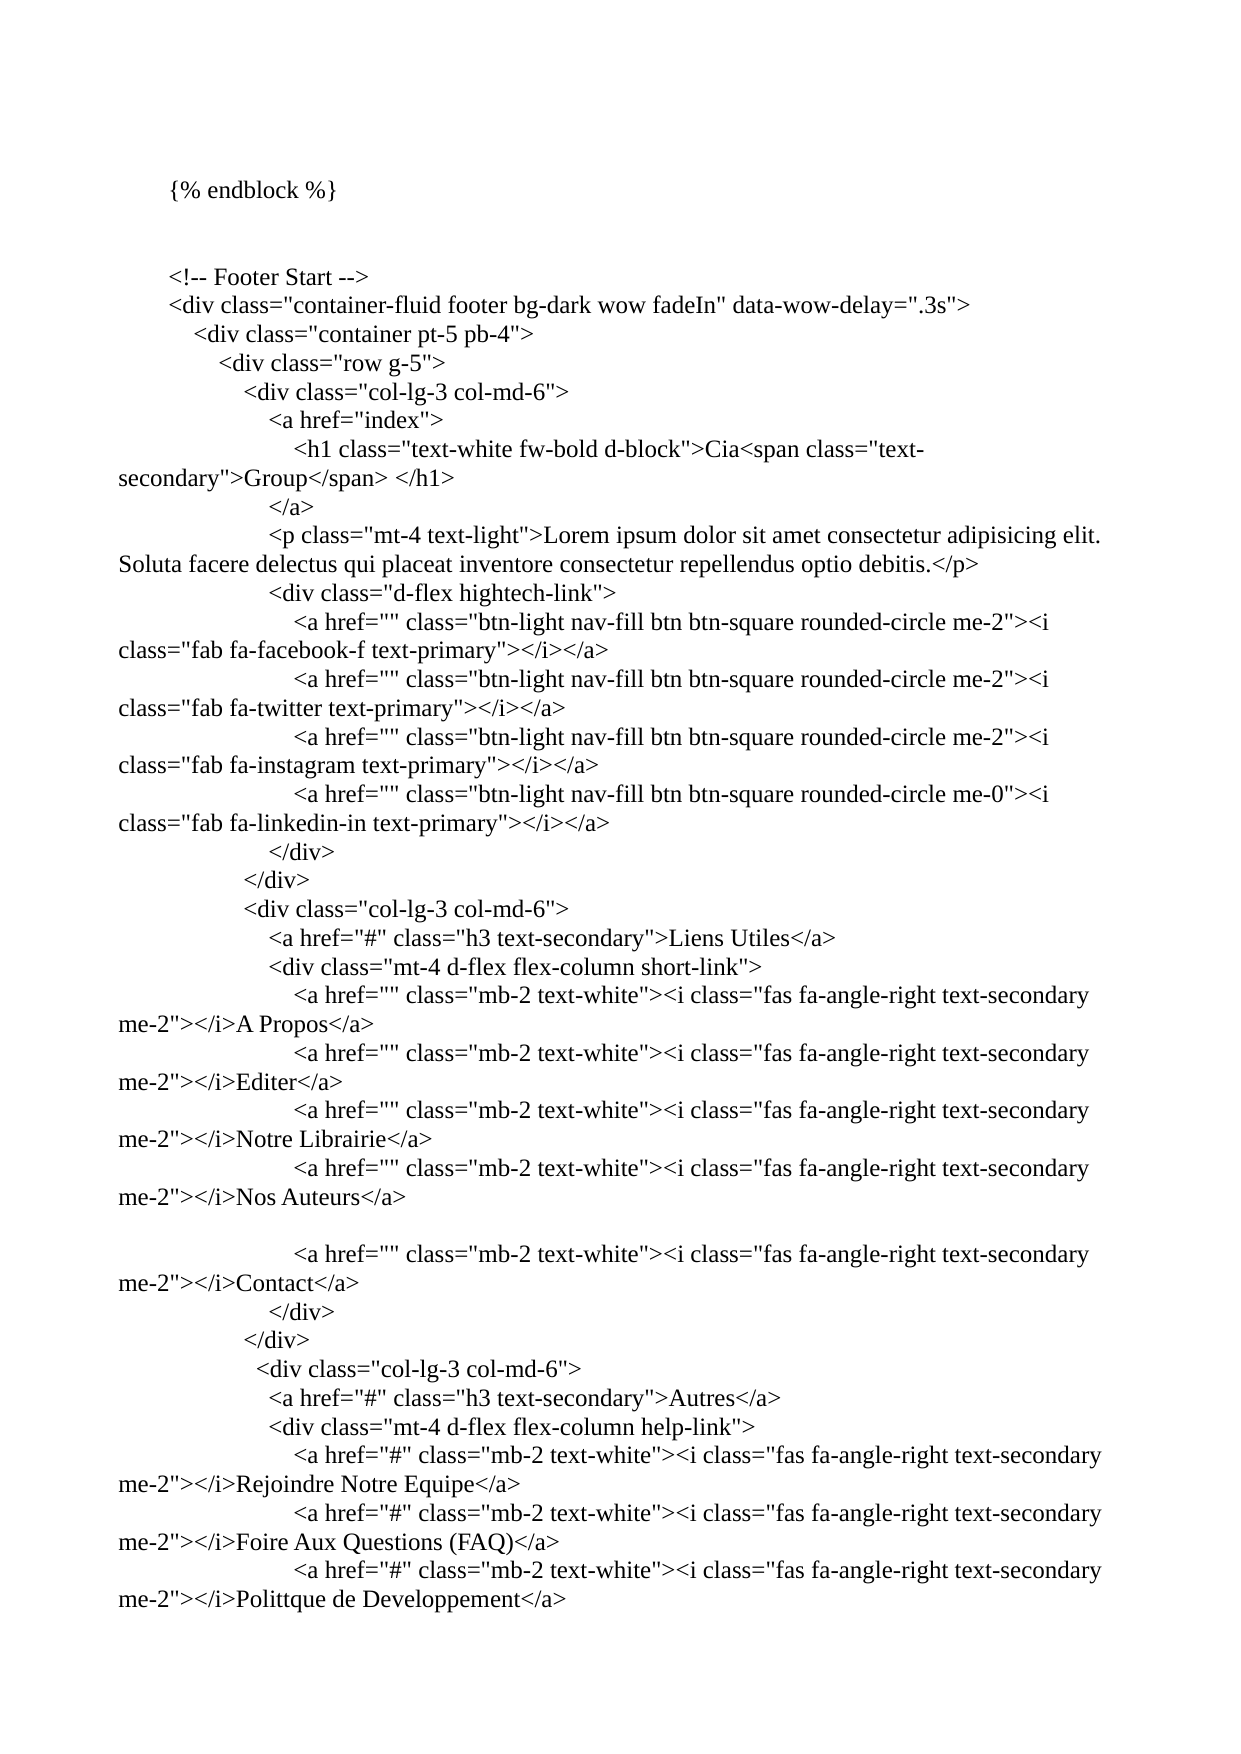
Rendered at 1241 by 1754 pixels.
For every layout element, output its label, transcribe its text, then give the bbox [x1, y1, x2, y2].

text <div class="container-fluid footer bg-dark wow fadeIn" data-wow-delay=".3s"> [118, 291, 1122, 319]
text </div> [118, 866, 1122, 894]
text {% endblock %} [118, 176, 1122, 204]
text <a href="" class="mb-2 text-white"><i class="fas fa-angle-right text-secondary me-2"></i>Notre Librairie</a> [118, 1096, 1122, 1153]
text <div class="col-lg-3 col-md-6"> [118, 894, 1122, 923]
text <div class="d-flex hightech-link"> [118, 578, 1122, 607]
text <div class="container pt-5 pb-4"> [118, 319, 1122, 348]
text <a href="#" class="mb-2 text-white"><i class="fas fa-angle-right text-secondary me-2"></i>Polittque de Developpement</a> [118, 1556, 1122, 1613]
text <div class="col-lg-3 col-md-6"> [118, 1354, 1122, 1383]
text <a href="" class="btn-light nav-fill btn btn-square rounded-circle me-2"><i class="fab fa-twitter text-primary"></i></a> [118, 664, 1122, 722]
text <!-- Footer Start --> [118, 262, 1122, 291]
text <a href="" class="mb-2 text-white"><i class="fas fa-angle-right text-secondary me-2"></i>Nos Auteurs</a> [118, 1153, 1122, 1211]
text <a href="#" class="mb-2 text-white"><i class="fas fa-angle-right text-secondary me-2"></i>Foire Aux Questions (FAQ)</a> [118, 1498, 1122, 1556]
text <a href="#" class="mb-2 text-white"><i class="fas fa-angle-right text-secondary me-2"></i>Rejoindre Notre Equipe</a> [118, 1441, 1122, 1498]
text <a href="" class="mb-2 text-white"><i class="fas fa-angle-right text-secondary me-2"></i>Contact</a> [118, 1239, 1122, 1297]
text <div class="mt-4 d-flex flex-column help-link"> [118, 1412, 1122, 1441]
text <div class="mt-4 d-flex flex-column short-link"> [118, 952, 1122, 981]
text <a href="#" class="h3 text-secondary">Liens Utiles</a> [118, 923, 1122, 952]
text <h1 class="text-white fw-bold d-block">Cia<span class="text-secondary">Group</span> </h1> [118, 434, 1122, 492]
text <a href="#" class="h3 text-secondary">Autres</a> [118, 1383, 1122, 1412]
text <div class="col-lg-3 col-md-6"> [118, 377, 1122, 406]
text <a href="" class="btn-light nav-fill btn btn-square rounded-circle me-0"><i class="fab fa-linkedin-in text-primary"></i></a> [118, 779, 1122, 837]
text </div> [118, 837, 1122, 866]
text </div> [118, 1326, 1122, 1354]
text <a href="" class="mb-2 text-white"><i class="fas fa-angle-right text-secondary me-2"></i>Editer</a> [118, 1038, 1122, 1096]
text <a href="" class="mb-2 text-white"><i class="fas fa-angle-right text-secondary me-2"></i>A Propos</a> [118, 981, 1122, 1038]
text <a href="" class="btn-light nav-fill btn btn-square rounded-circle me-2"><i class="fab fa-facebook-f text-primary"></i></a> [118, 607, 1122, 664]
text <a href="index"> [118, 406, 1122, 434]
text <div class="row g-5"> [118, 348, 1122, 377]
text <p class="mt-4 text-light">Lorem ipsum dolor sit amet consectetur adipisicing elit. Soluta facere delectus qui placeat inventore consectetur repellendus optio debitis.</p> [118, 521, 1122, 578]
text </div> [118, 1297, 1122, 1326]
text <a href="" class="btn-light nav-fill btn btn-square rounded-circle me-2"><i class="fab fa-instagram text-primary"></i></a> [118, 722, 1122, 779]
text </a> [118, 492, 1122, 521]
